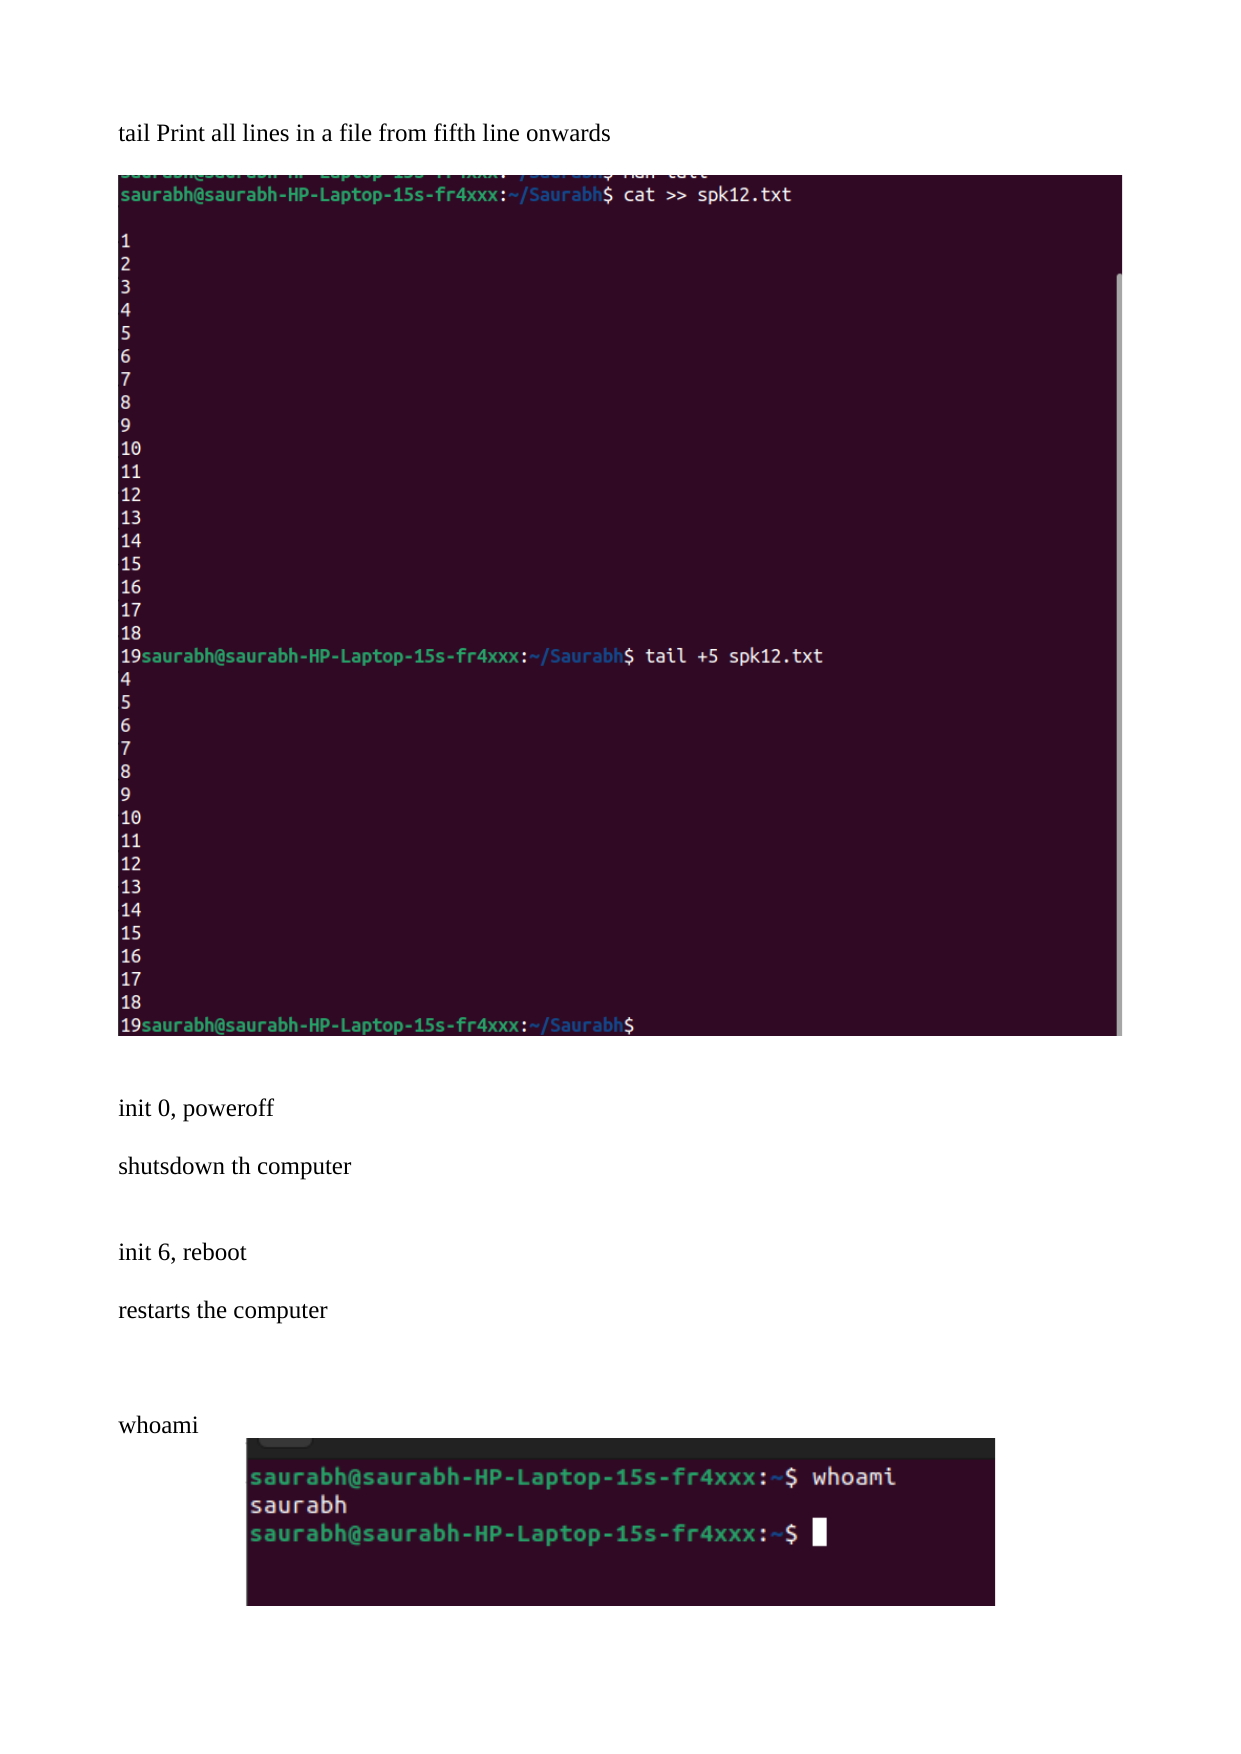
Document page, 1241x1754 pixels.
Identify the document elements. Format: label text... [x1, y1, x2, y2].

text init 6, reboot [118, 1237, 1122, 1266]
text whoami [118, 1410, 1122, 1438]
text tail Print all lines in a file from fifth line onwards [118, 118, 1122, 147]
text shutsdown th computer [118, 1151, 1122, 1180]
text restarts the computer [118, 1295, 1122, 1323]
picture [118, 175, 1123, 1036]
text init 0, poweroff [118, 1093, 1122, 1122]
picture [245, 1438, 995, 1606]
